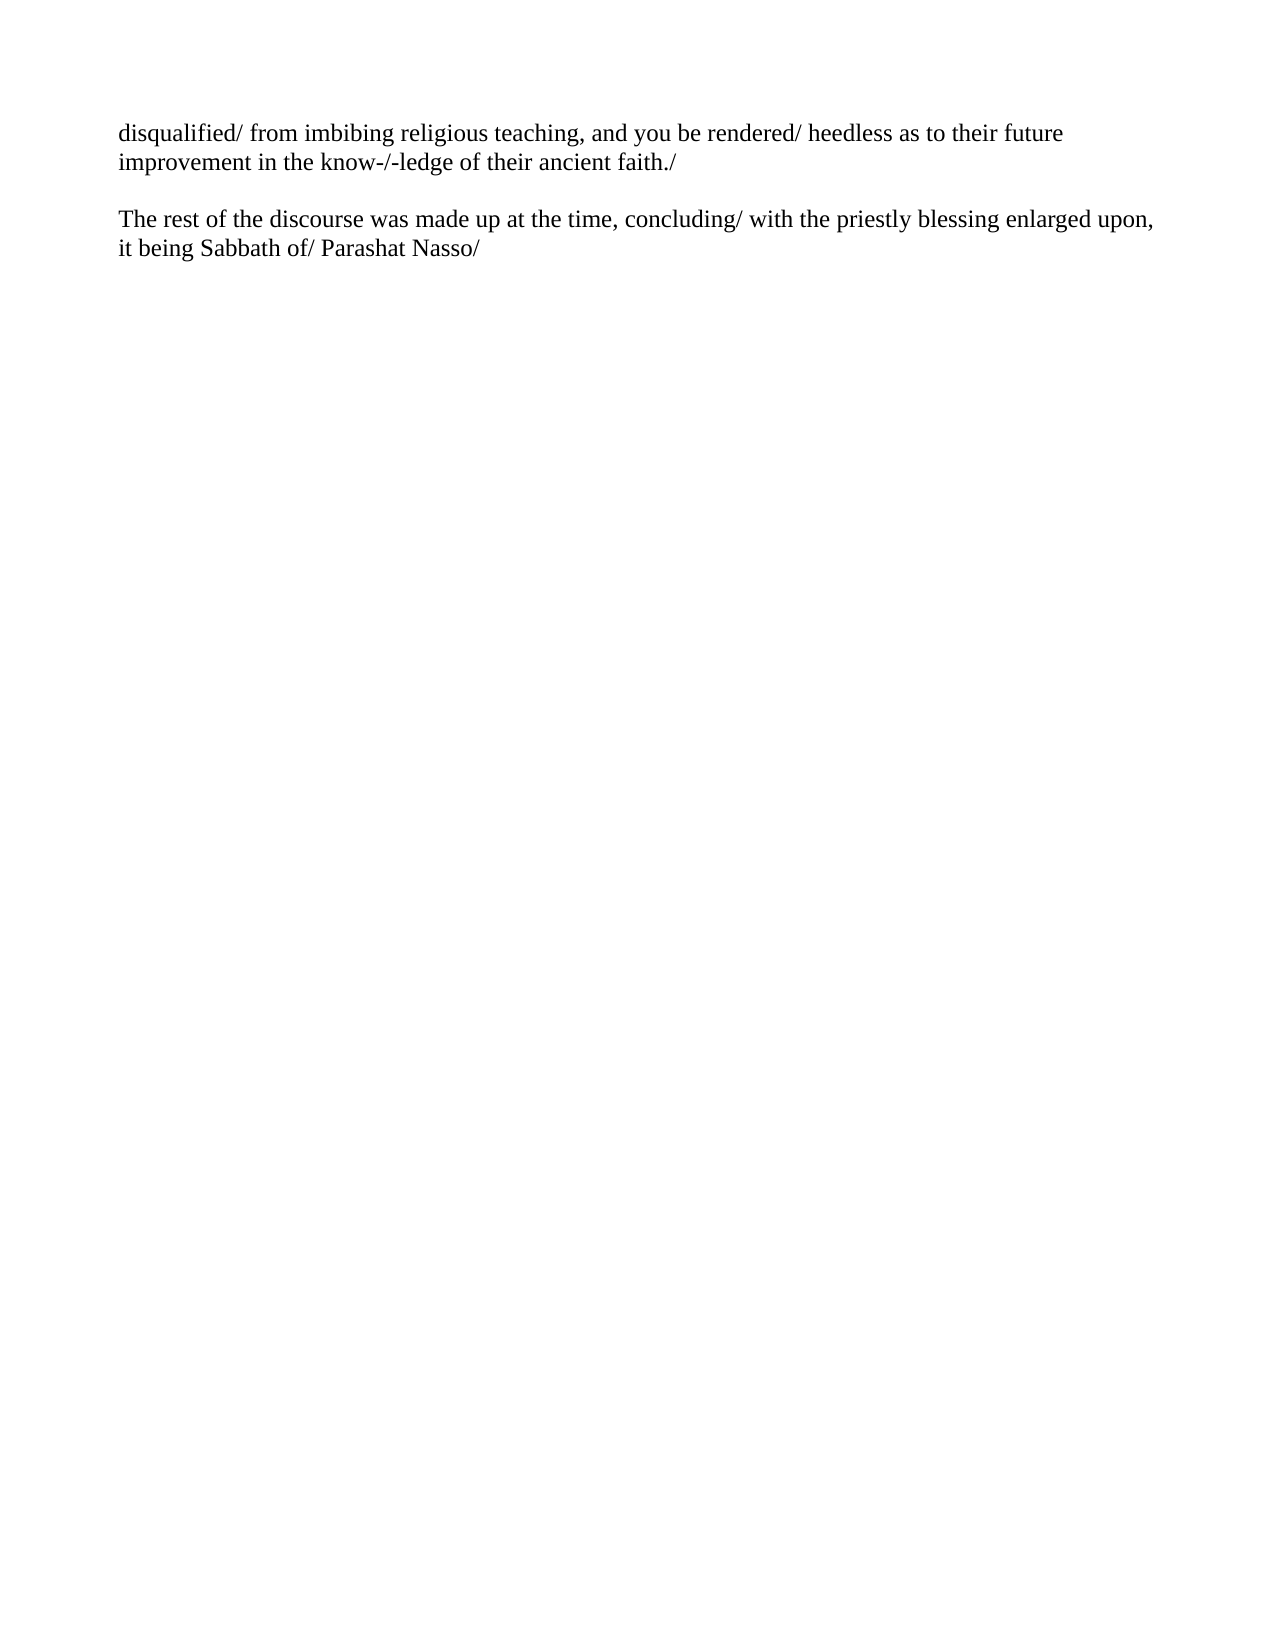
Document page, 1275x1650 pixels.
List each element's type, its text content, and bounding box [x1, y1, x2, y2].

text The rest of the discourse was made up at the time, concluding/ with the priestly blessing enlarged upon, it being Sabbath of/ Parashat Nasso/ [118, 204, 1157, 262]
text disqualified/ from imbibing religious teaching, and you be rendered/ heedless as to their future improvement in the know-/-ledge of their ancient faith./ [118, 118, 1157, 176]
